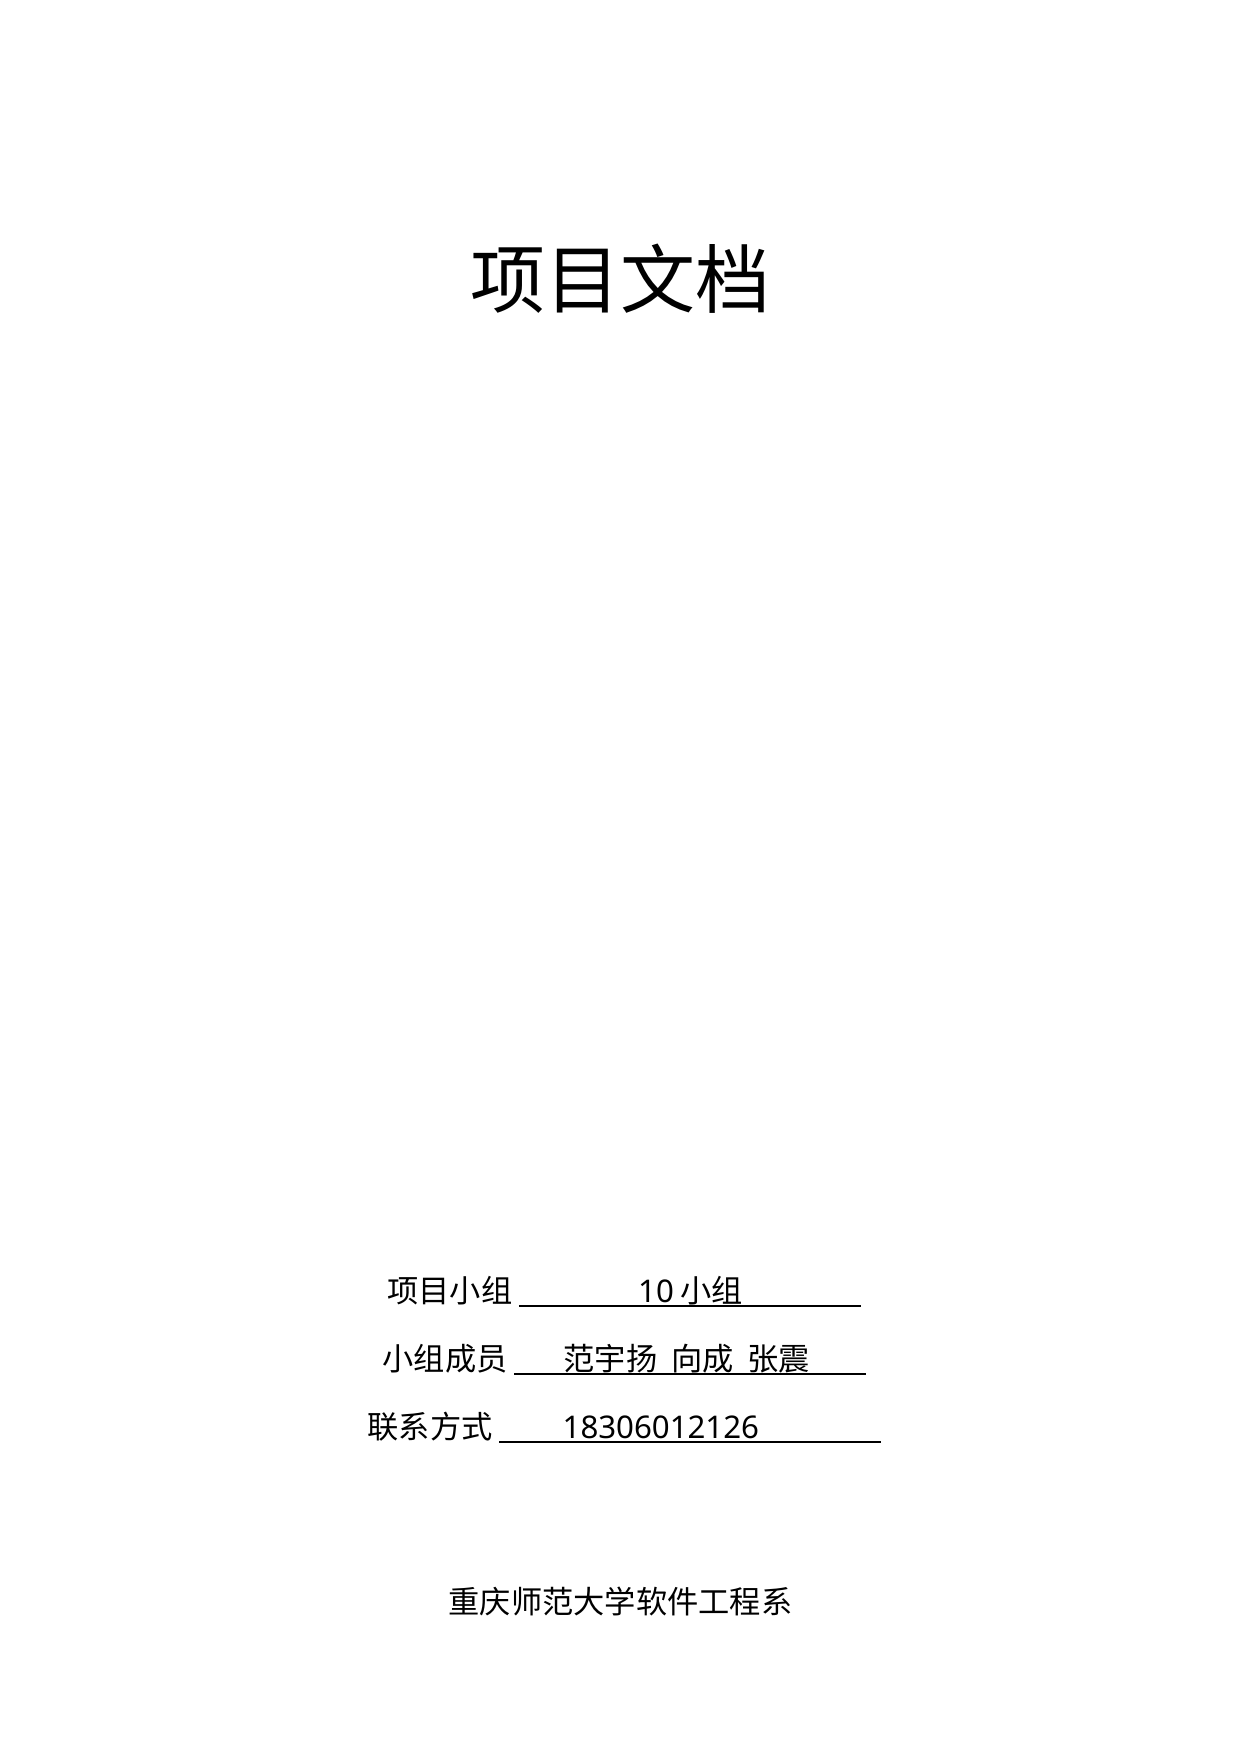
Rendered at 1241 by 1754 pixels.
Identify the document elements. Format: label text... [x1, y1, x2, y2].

text 小组成员 范宇扬 向成 张震 [118, 1334, 1122, 1379]
text 项目小组 10小组 [118, 1266, 1122, 1311]
text 重庆师范大学软件工程系 [118, 1577, 1122, 1622]
text 项目文档 [118, 220, 1122, 329]
text 联系方式 18306012126 [118, 1402, 1122, 1448]
